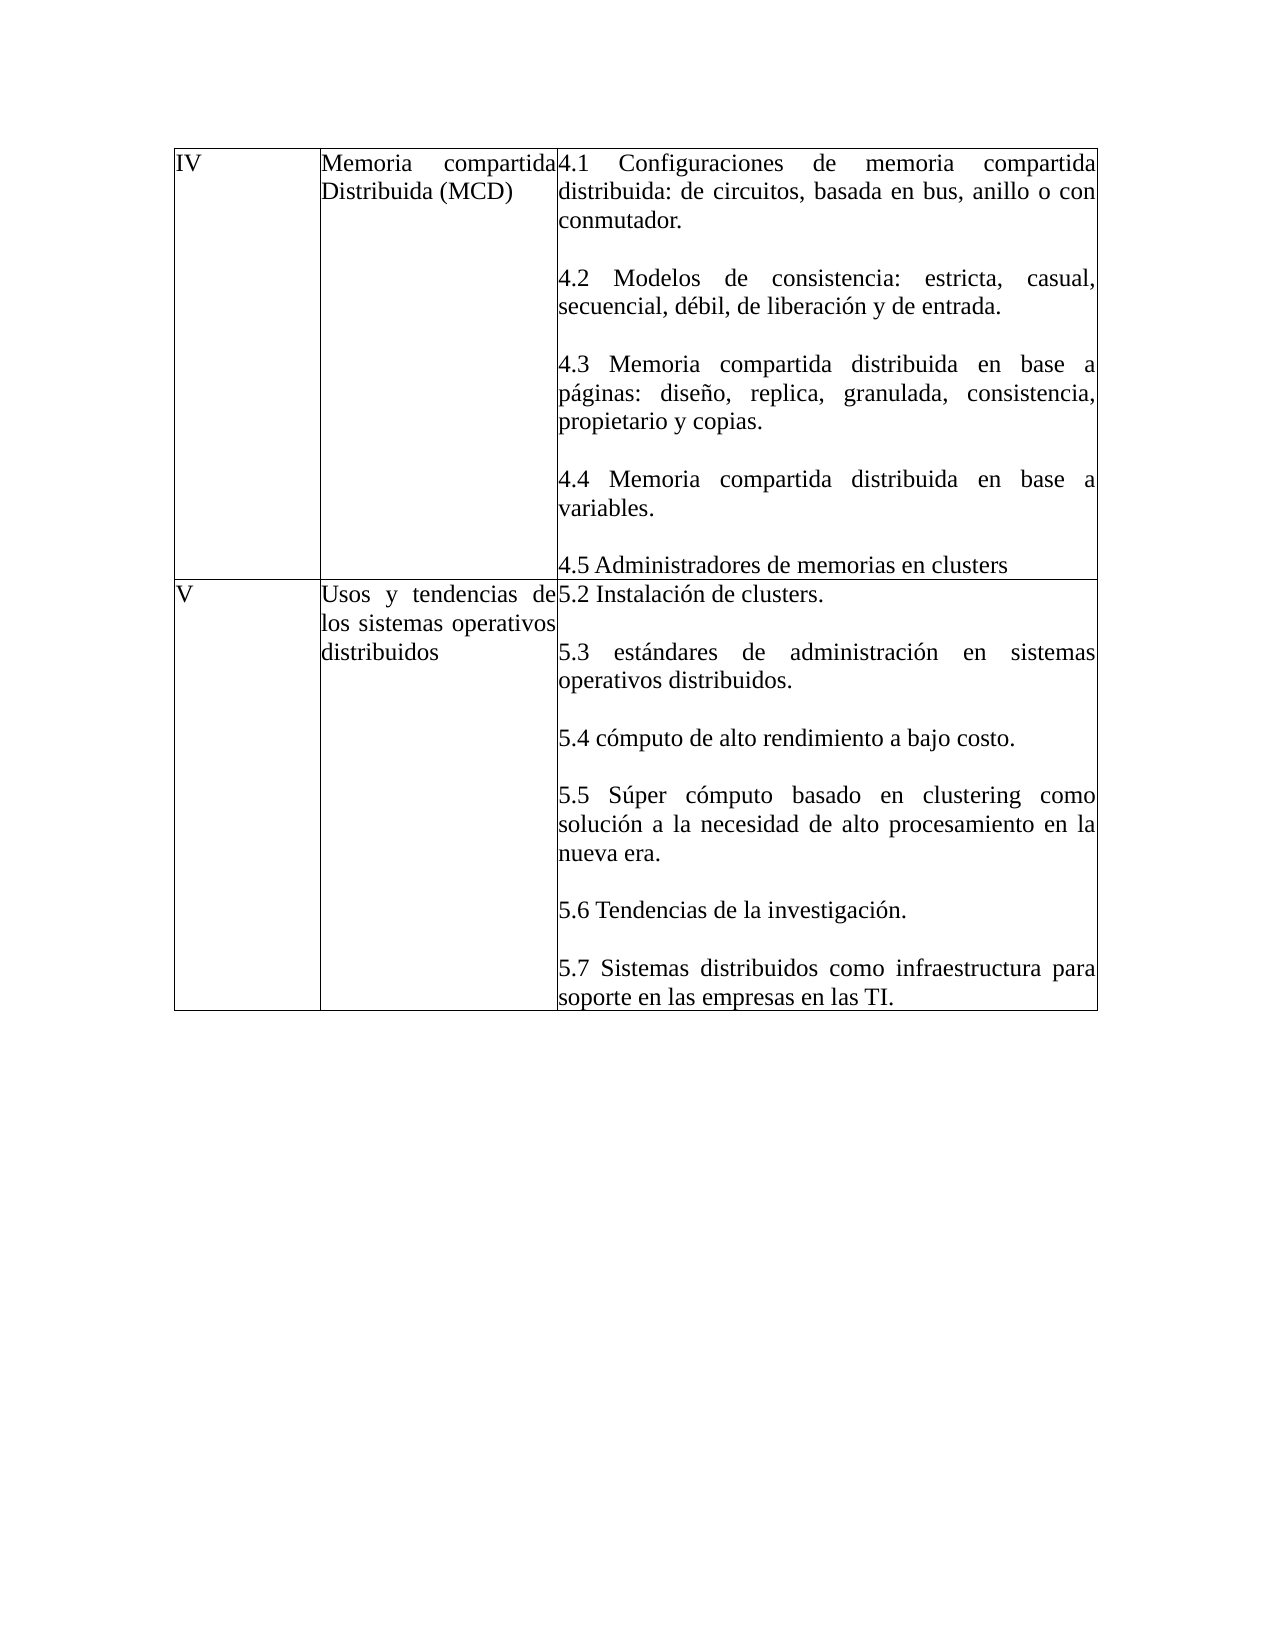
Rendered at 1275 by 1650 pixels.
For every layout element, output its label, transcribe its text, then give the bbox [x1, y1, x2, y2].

table_cell Memoria compartida Distribuida (MCD) [321, 149, 557, 579]
table_cell 5.2 Instalación de clusters. 5.3 estándares de administración en sistemas operativos distribuidos. 5.4 cómputo de alto rendimiento a bajo costo. 5.5 Súper cómputo basado en clustering como solución a la necesidad de alto procesamiento en la nueva era. 5.6 Tendencias de la investigación. 5.7 Sistemas distribuidos como infraestructura para soporte en las empresas en las TI. [558, 580, 1097, 1010]
table_cell 4.1 Configuraciones de memoria compartida distribuida: de circuitos, basada en bus, anillo o con conmutador. 4.2 Modelos de consistencia: estricta, casual, secuencial, débil, de liberación y de entrada. 4.3 Memoria compartida distribuida en base a páginas: diseño, replica, granulada, consistencia, propietario y copias. 4.4 Memoria compartida distribuida en base a variables. 4.5 Administradores de memorias en clusters [558, 149, 1097, 579]
table_cell IV [175, 149, 320, 579]
table_cell Usos y tendencias de los sistemas operativos distribuidos [321, 580, 557, 1010]
table_cell V [175, 580, 320, 1010]
